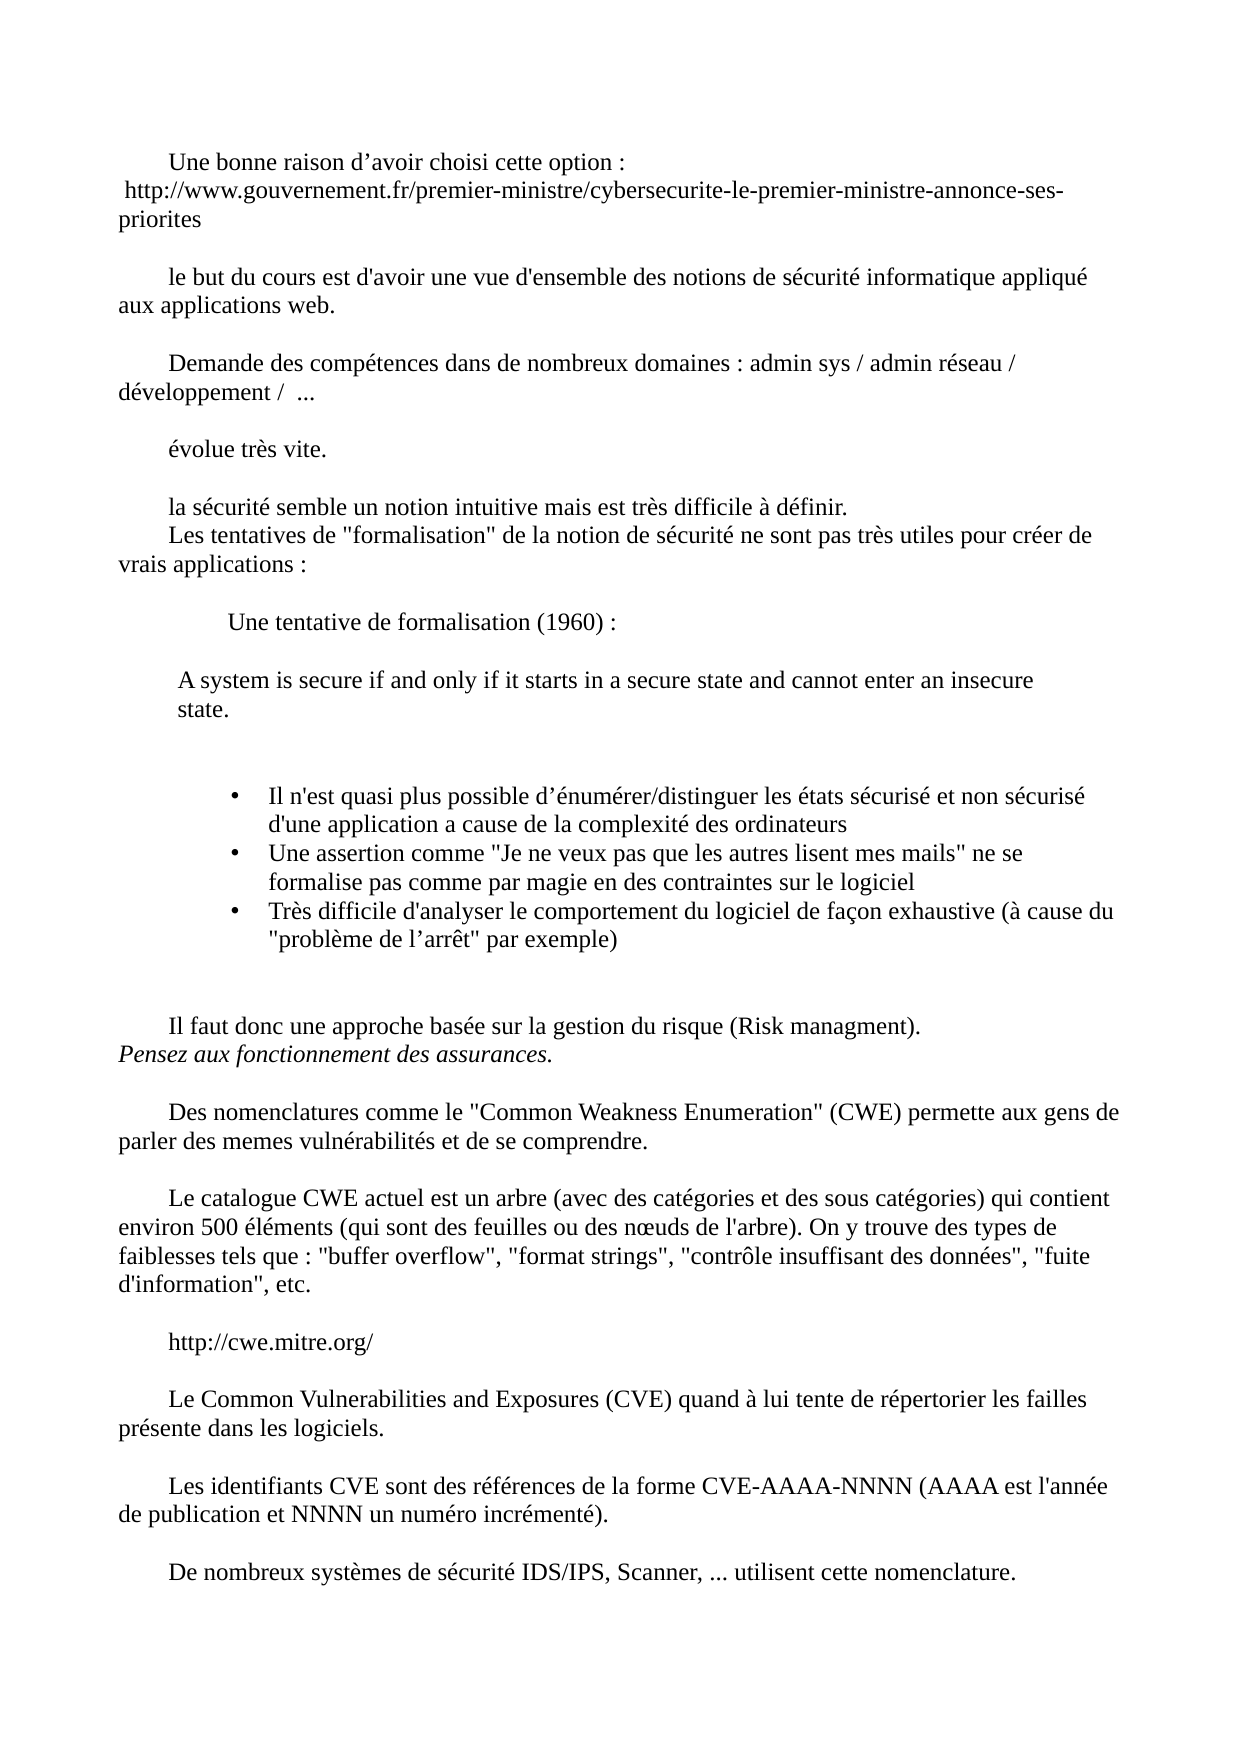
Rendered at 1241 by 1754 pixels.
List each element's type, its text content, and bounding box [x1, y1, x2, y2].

text évolue très vite. [118, 434, 1122, 463]
text Le catalogue CWE actuel est un arbre (avec des catégories et des sous catégories) qui contient environ 500 éléments (qui sont des feuilles ou des nœuds de l'arbre). On y trouve des types de faiblesses tels que : "buffer overflow", "format strings", "contrôle insuffisant des données", "fuite d'information", etc. [118, 1183, 1122, 1298]
text Les identifiants CVE sont des références de la forme CVE-AAAA-NNNN (AAAA est l'année de publication et NNNN un numéro incrémenté). [118, 1471, 1122, 1528]
list Une assertion comme "Je ne veux pas que les autres lisent mes mails" ne se formalise pas comme par magie en des contraintes sur le logiciel [231, 838, 1122, 896]
list Très difficile d'analyser le comportement du logiciel de façon exhaustive (à cause du "problème de l’arrêt" par exemple) [231, 896, 1122, 953]
text http://www.gouvernement.fr/premier-ministre/cybersecurite-le-premier-ministre-annonce-ses-priorites [118, 176, 1122, 233]
text Des nomenclatures comme le "Common Weakness Enumeration" (CWE) permette aux gens de parler des memes vulnérabilités et de se comprendre. [118, 1097, 1122, 1154]
text Demande des compétences dans de nombreux domaines : admin sys / admin réseau / développement / ... [118, 348, 1122, 406]
text De nombreux systèmes de sécurité IDS/IPS, Scanner, ... utilisent cette nomenclature. [118, 1557, 1122, 1586]
text http://cwe.mitre.org/ [118, 1327, 1122, 1356]
text Il faut donc une approche basée sur la gestion du risque (Risk managment). [118, 1011, 1122, 1039]
text Une bonne raison d’avoir choisi cette option : [118, 147, 1122, 176]
list Il n'est quasi plus possible d’énumérer/distinguer les états sécurisé et non sécurisé d'une application a cause de la complexité des ordinateurs [231, 781, 1122, 838]
text A system is secure if and only if it starts in a secure state and cannot enter an insecure state. [177, 665, 1063, 723]
text Les tentatives de "formalisation" de la notion de sécurité ne sont pas très utiles pour créer de vrais applications : [118, 521, 1122, 578]
text la sécurité semble un notion intuitive mais est très difficile à définir. [118, 492, 1122, 521]
text Pensez aux fonctionnement des assurances. [118, 1039, 1122, 1068]
text Une tentative de formalisation (1960) : [177, 607, 1063, 636]
text Le Common Vulnerabilities and Exposures (CVE) quand à lui tente de répertorier les failles présente dans les logiciels. [118, 1384, 1122, 1442]
text le but du cours est d'avoir une vue d'ensemble des notions de sécurité informatique appliqué aux applications web. [118, 262, 1122, 319]
